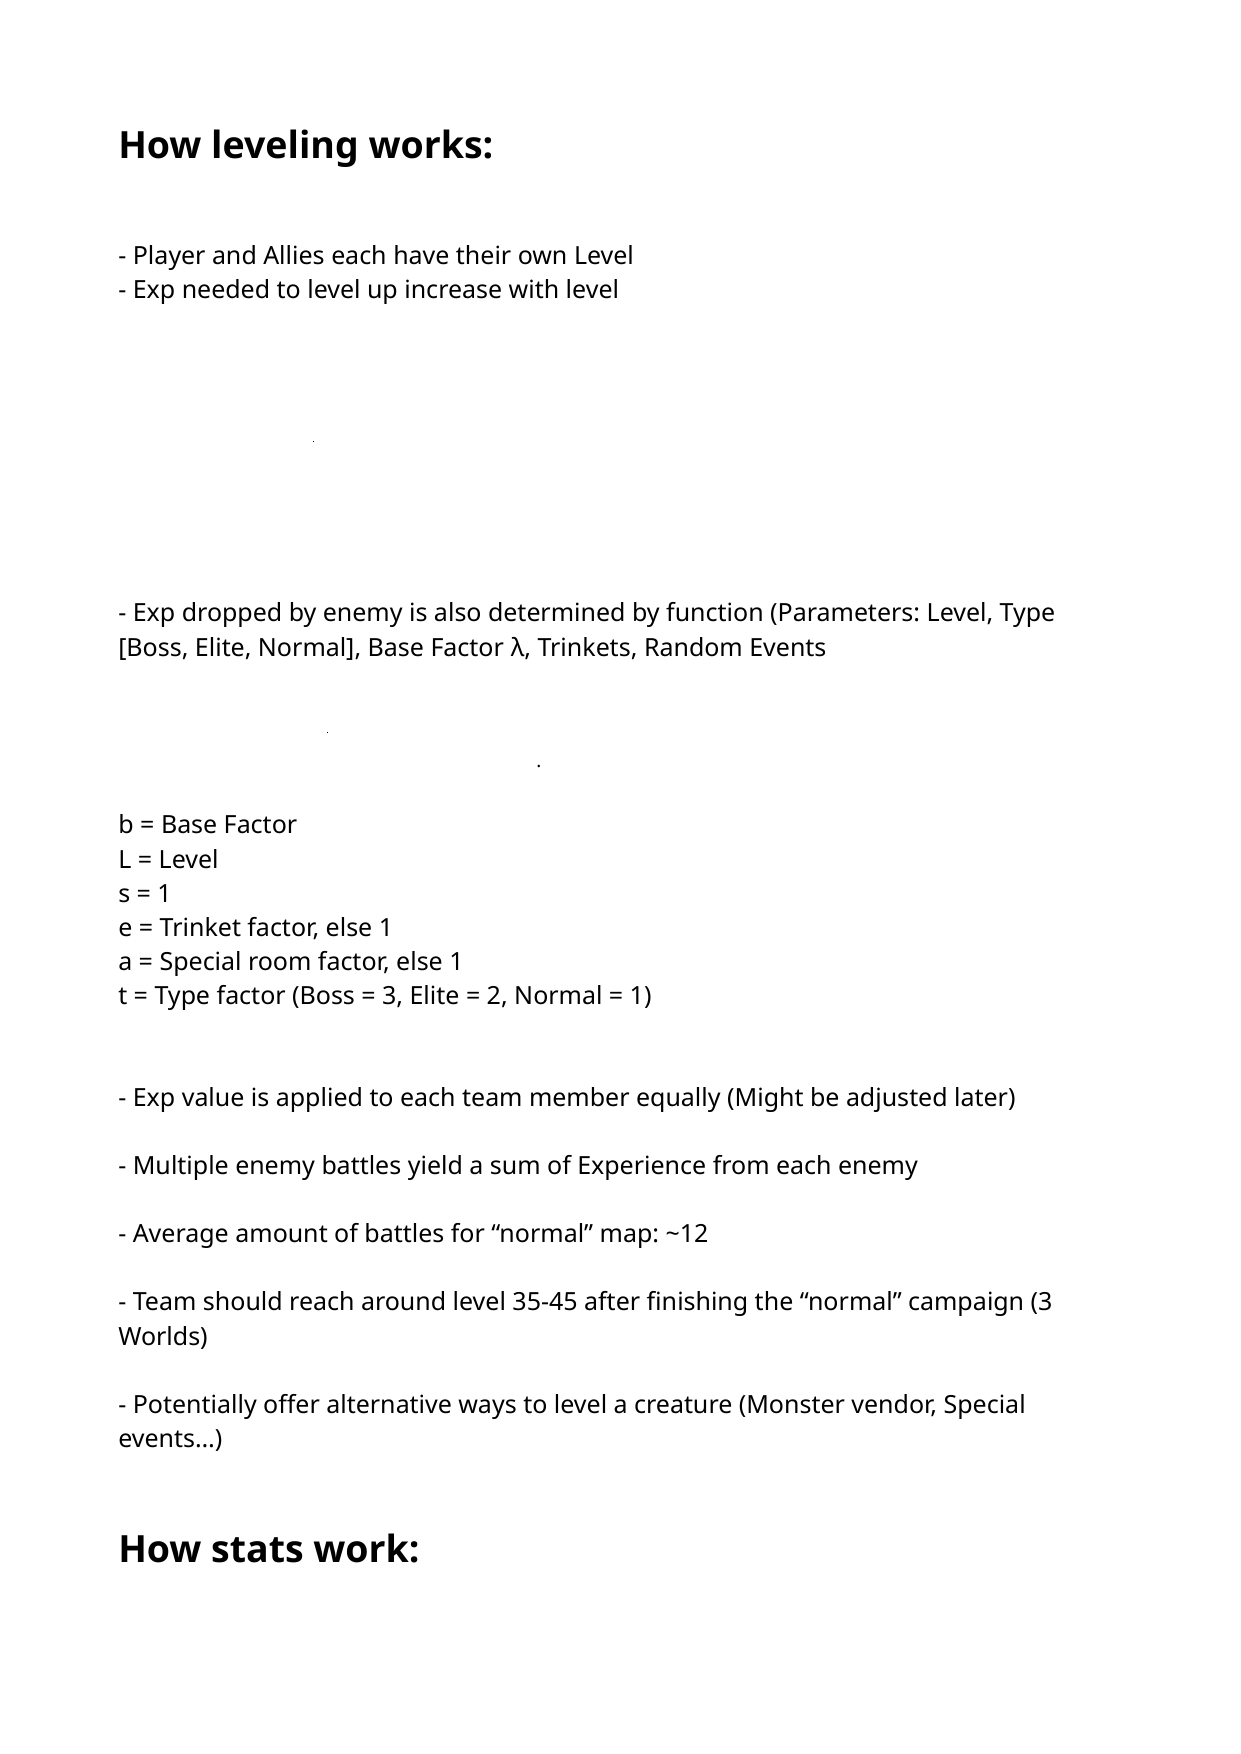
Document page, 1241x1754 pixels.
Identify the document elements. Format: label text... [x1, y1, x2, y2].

text - Player and Allies each have their own Level [118, 237, 1122, 271]
text - Team should reach around level 35-45 after finishing the “normal” campaign (3 Worlds) [118, 1284, 1122, 1352]
text - Exp value is applied to each team member equally (Might be adjusted later) [118, 1080, 1122, 1114]
text - Exp dropped by enemy is also determined by function (Parameters: Level, Type [Boss, Elite, Normal], Base Factor λ, Trinkets, Random Events [118, 595, 1122, 663]
text - Exp needed to level up increase with level [118, 271, 1122, 305]
text - Multiple enemy battles yield a sum of Experience from each enemy [118, 1148, 1122, 1182]
text s = 1 [118, 875, 1122, 909]
text - Average amount of battles for “normal” map: ~12 [118, 1216, 1122, 1250]
text L = Level [118, 841, 1122, 875]
text . [118, 697, 1122, 773]
text b = Base Factor [118, 807, 1122, 841]
text - Potentially offer alternative ways to level a creature (Monster vendor, Special events…) [118, 1386, 1122, 1454]
text How stats work: [118, 1522, 1122, 1573]
text e = Trinket factor, else 1 [118, 909, 1122, 943]
text How leveling works: [118, 118, 1122, 169]
text a = Special room factor, else 1 [118, 943, 1122, 977]
text t = Type factor (Boss = 3, Elite = 2, Normal = 1) [118, 977, 1122, 1012]
